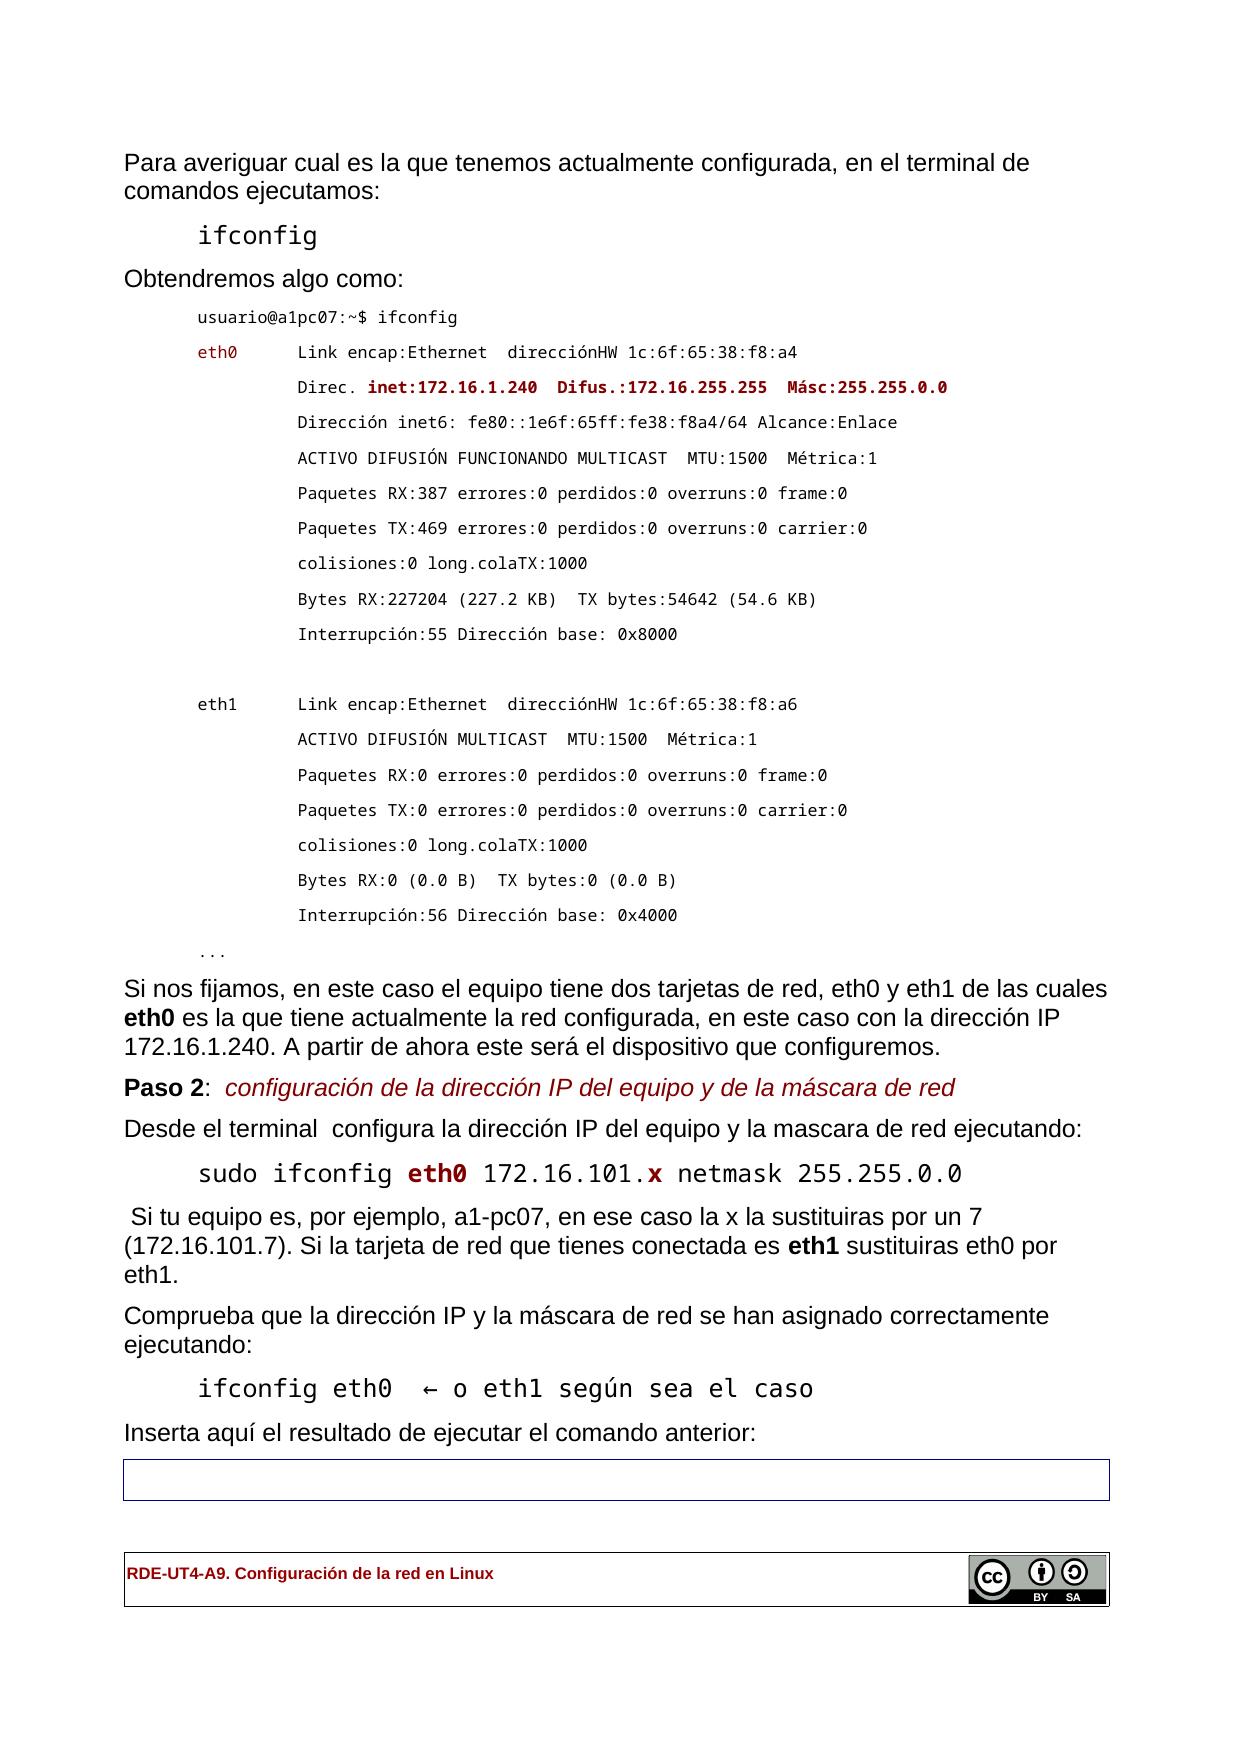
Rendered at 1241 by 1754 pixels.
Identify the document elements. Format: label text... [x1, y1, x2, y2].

text eth0 Link encap:Ethernet direcciónHW 1c:6f:65:38:f8:a4 [197, 341, 1109, 363]
text Para averiguar cual es la que tenemos actualmente configurada, en el terminal de comandos ejecutamos: [123, 148, 1109, 205]
text eth1 Link encap:Ethernet direcciónHW 1c:6f:65:38:f8:a6 [197, 693, 1109, 715]
text Obtendremos algo como: [123, 264, 1109, 293]
text sudo ifconfig eth0 172.16.101.x netmask 255.255.0.0 [197, 1156, 1109, 1190]
picture [968, 1555, 1107, 1604]
text ifconfig eth0 ← o eth1 según sea el caso [197, 1371, 1109, 1405]
text Inserta aquí el resultado de ejecutar el comando anterior: [123, 1417, 1109, 1446]
text ACTIVO DIFUSIÓN FUNCIONANDO MULTICAST MTU:1500 Métrica:1 [197, 446, 1109, 469]
text colisiones:0 long.colaTX:1000 [197, 833, 1109, 856]
text Bytes RX:0 (0.0 B) TX bytes:0 (0.0 B) [197, 869, 1109, 891]
text Paquetes TX:469 errores:0 perdidos:0 overruns:0 carrier:0 [197, 517, 1109, 539]
text Si nos fijamos, en este caso el equipo tiene dos tarjetas de red, eth0 y eth1 de las cuales eth0 es la que tiene actualmente la red configurada, en este caso con la dirección IP 172.16.1.240. A partir de ahora este será el dispositivo que configuremos. [123, 974, 1109, 1061]
text Si tu equipo es, por ejemplo, a1-pc07, en ese caso la x la sustituiras por un 7 (172.16.101.7). Si la tarjeta de red que tienes conectada es eth1 sustituiras eth0 por eth1. [123, 1202, 1109, 1288]
text Comprueba que la dirección IP y la máscara de red se han asignado correctamente ejecutando: [123, 1301, 1109, 1358]
text Desde el terminal configura la dirección IP del equipo y la mascara de red ejecutando: [123, 1114, 1109, 1143]
text ifconfig [197, 218, 1109, 252]
text colisiones:0 long.colaTX:1000 [197, 552, 1109, 574]
text ... [197, 939, 1109, 962]
text Bytes RX:227204 (227.2 KB) TX bytes:54642 (54.6 KB) [197, 587, 1109, 610]
text Paquetes TX:0 errores:0 perdidos:0 overruns:0 carrier:0 [197, 798, 1109, 821]
text Paso 2: configuración de la dirección IP del equipo y de la máscara de red [123, 1073, 1109, 1102]
text Dirección inet6: fe80::1e6f:65ff:fe38:f8a4/64 Alcance:Enlace [197, 411, 1109, 434]
text Paquetes RX:387 errores:0 perdidos:0 overruns:0 frame:0 [197, 481, 1109, 504]
text Interrupción:55 Dirección base: 0x8000 [197, 622, 1109, 645]
text usuario@a1pc07:~$ ifconfig [197, 305, 1109, 328]
text Direc. inet:172.16.1.240 Difus.:172.16.255.255 Másc:255.255.0.0 [197, 376, 1109, 398]
text Interrupción:56 Dirección base: 0x4000 [197, 904, 1109, 927]
text Paquetes RX:0 errores:0 perdidos:0 overruns:0 frame:0 [197, 763, 1109, 786]
text ACTIVO DIFUSIÓN MULTICAST MTU:1500 Métrica:1 [197, 728, 1109, 751]
table_header [124, 1460, 1109, 1500]
